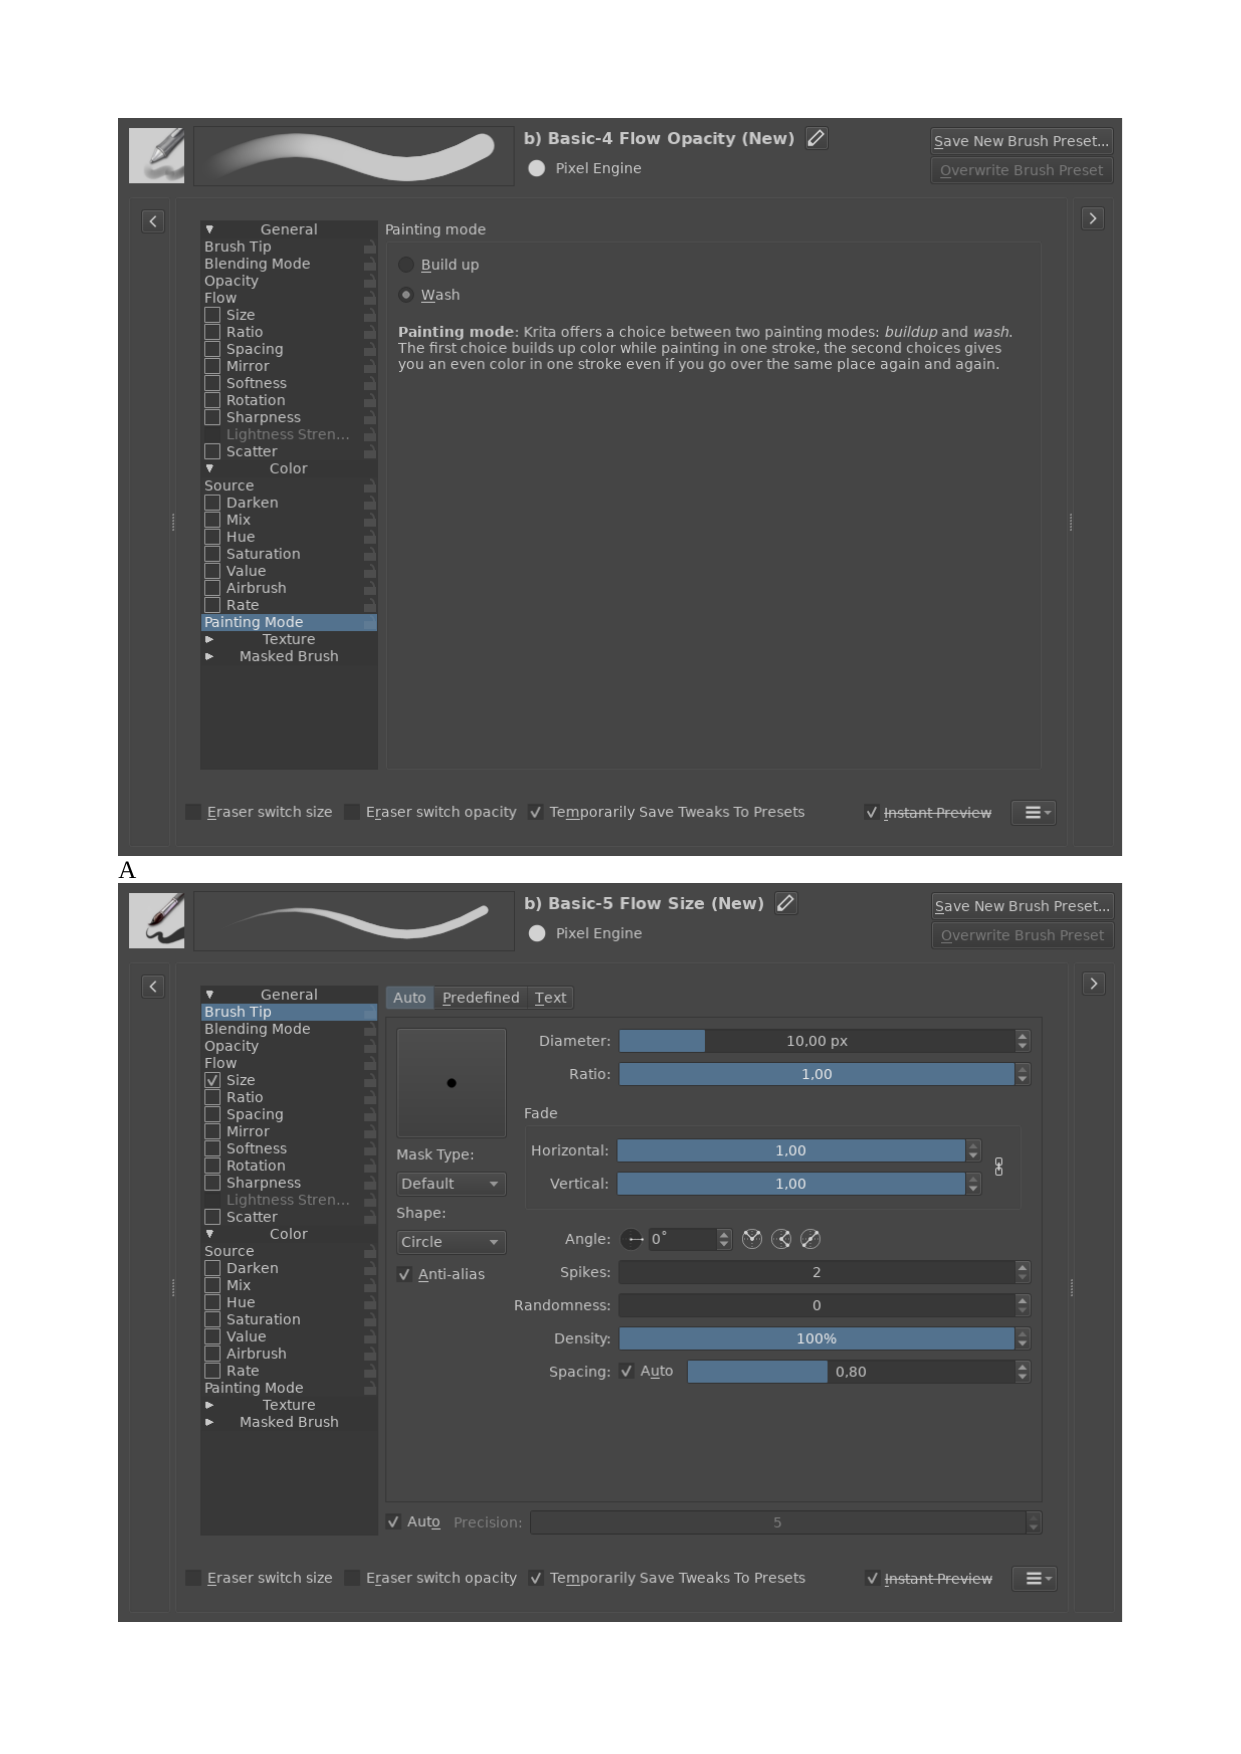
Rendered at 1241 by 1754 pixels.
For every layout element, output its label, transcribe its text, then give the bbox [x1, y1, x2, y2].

picture [118, 883, 1123, 1622]
picture [118, 118, 1123, 856]
text A [118, 856, 1122, 883]
